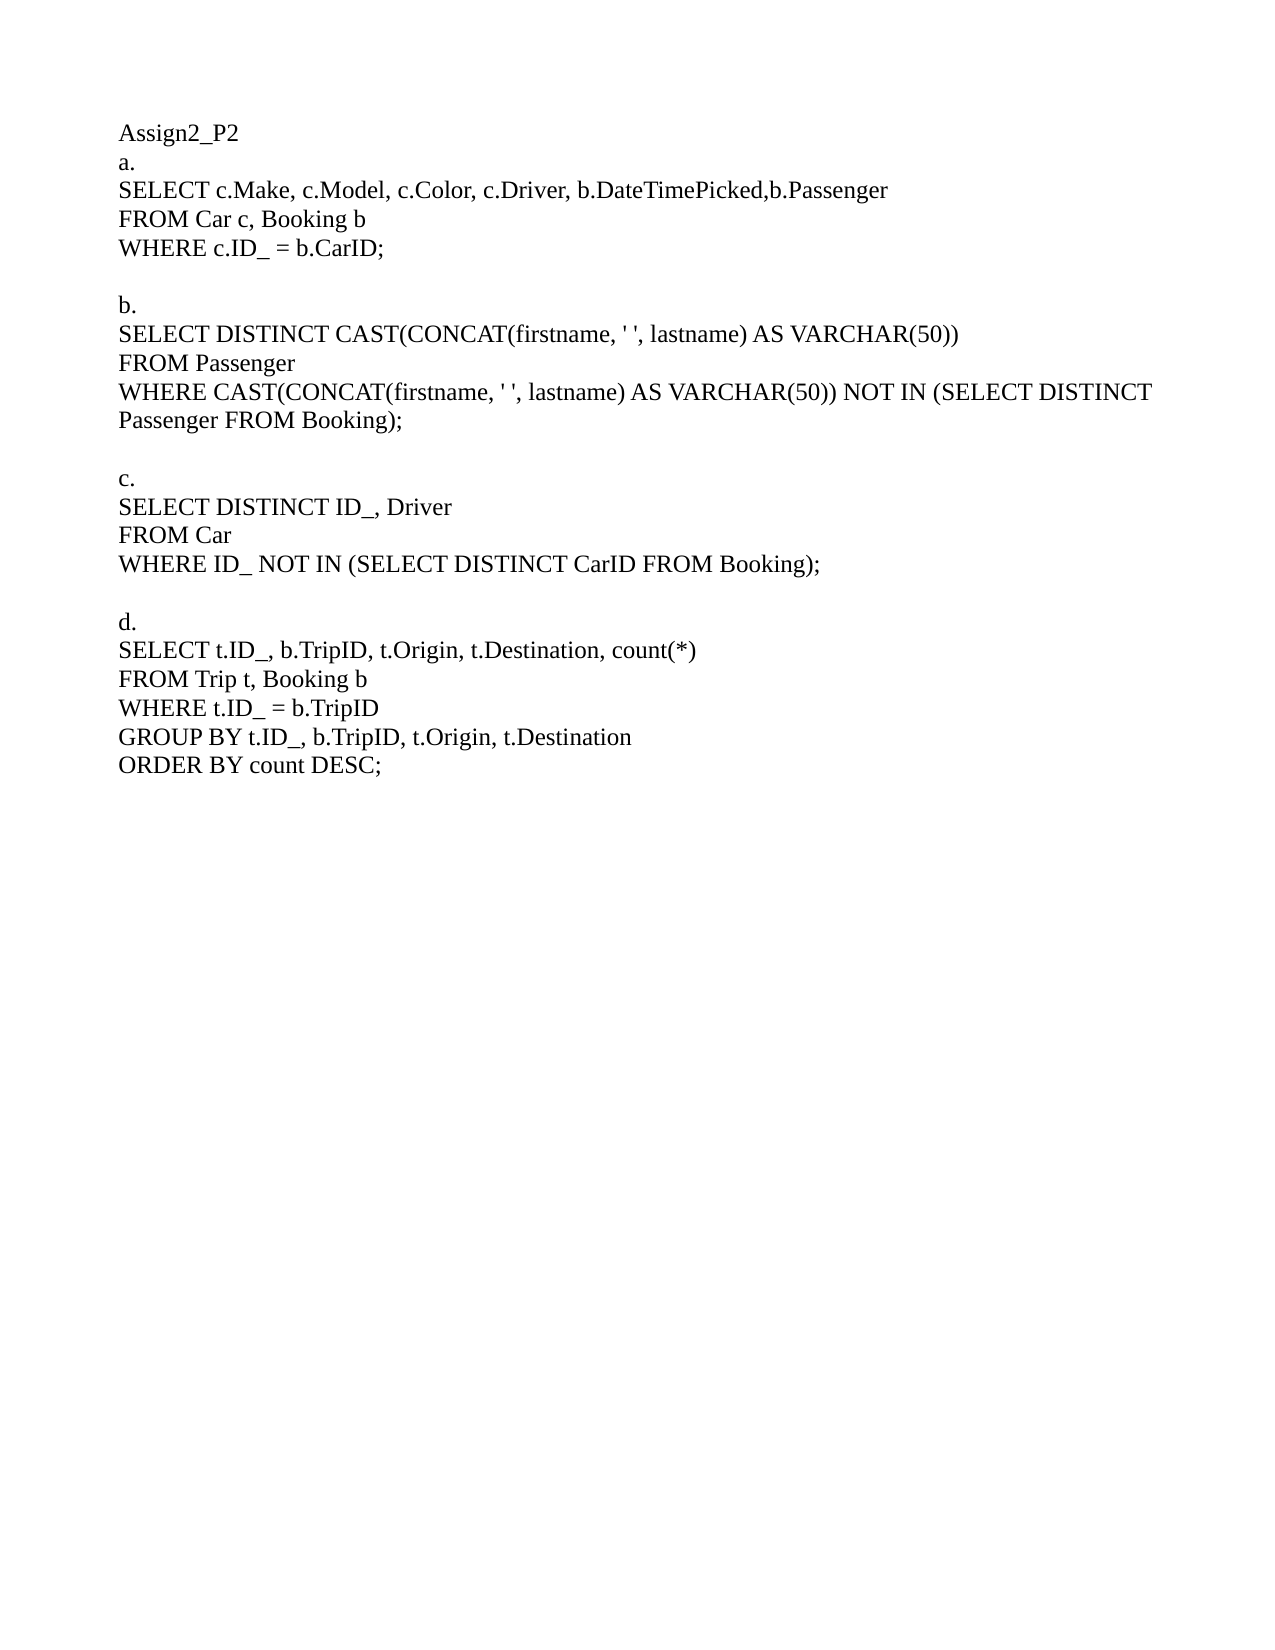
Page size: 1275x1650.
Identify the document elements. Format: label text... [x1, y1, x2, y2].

text d. [118, 607, 1157, 636]
text SELECT c.Make, c.Model, c.Color, c.Driver, b.DateTimePicked,b.Passenger [118, 176, 1157, 204]
text FROM Passenger [118, 348, 1157, 377]
text WHERE c.ID_ = b.CarID; [118, 233, 1157, 262]
text c. [118, 463, 1157, 492]
text Assign2_P2 [118, 118, 1157, 147]
text FROM Car c, Booking b [118, 204, 1157, 233]
text SELECT t.ID_, b.TripID, t.Origin, t.Destination, count(*) [118, 636, 1157, 664]
text b. [118, 291, 1157, 319]
text SELECT DISTINCT ID_, Driver [118, 492, 1157, 521]
text GROUP BY t.ID_, b.TripID, t.Origin, t.Destination [118, 722, 1157, 751]
text FROM Trip t, Booking b [118, 664, 1157, 693]
text FROM Car [118, 521, 1157, 549]
text ORDER BY count DESC; [118, 751, 1157, 779]
text WHERE CAST(CONCAT(firstname, ' ', lastname) AS VARCHAR(50)) NOT IN (SELECT DISTINCT Passenger FROM Booking); [118, 377, 1157, 434]
text a. [118, 147, 1157, 176]
text SELECT DISTINCT CAST(CONCAT(firstname, ' ', lastname) AS VARCHAR(50)) [118, 319, 1157, 348]
text WHERE t.ID_ = b.TripID [118, 693, 1157, 722]
text WHERE ID_ NOT IN (SELECT DISTINCT CarID FROM Booking); [118, 549, 1157, 578]
